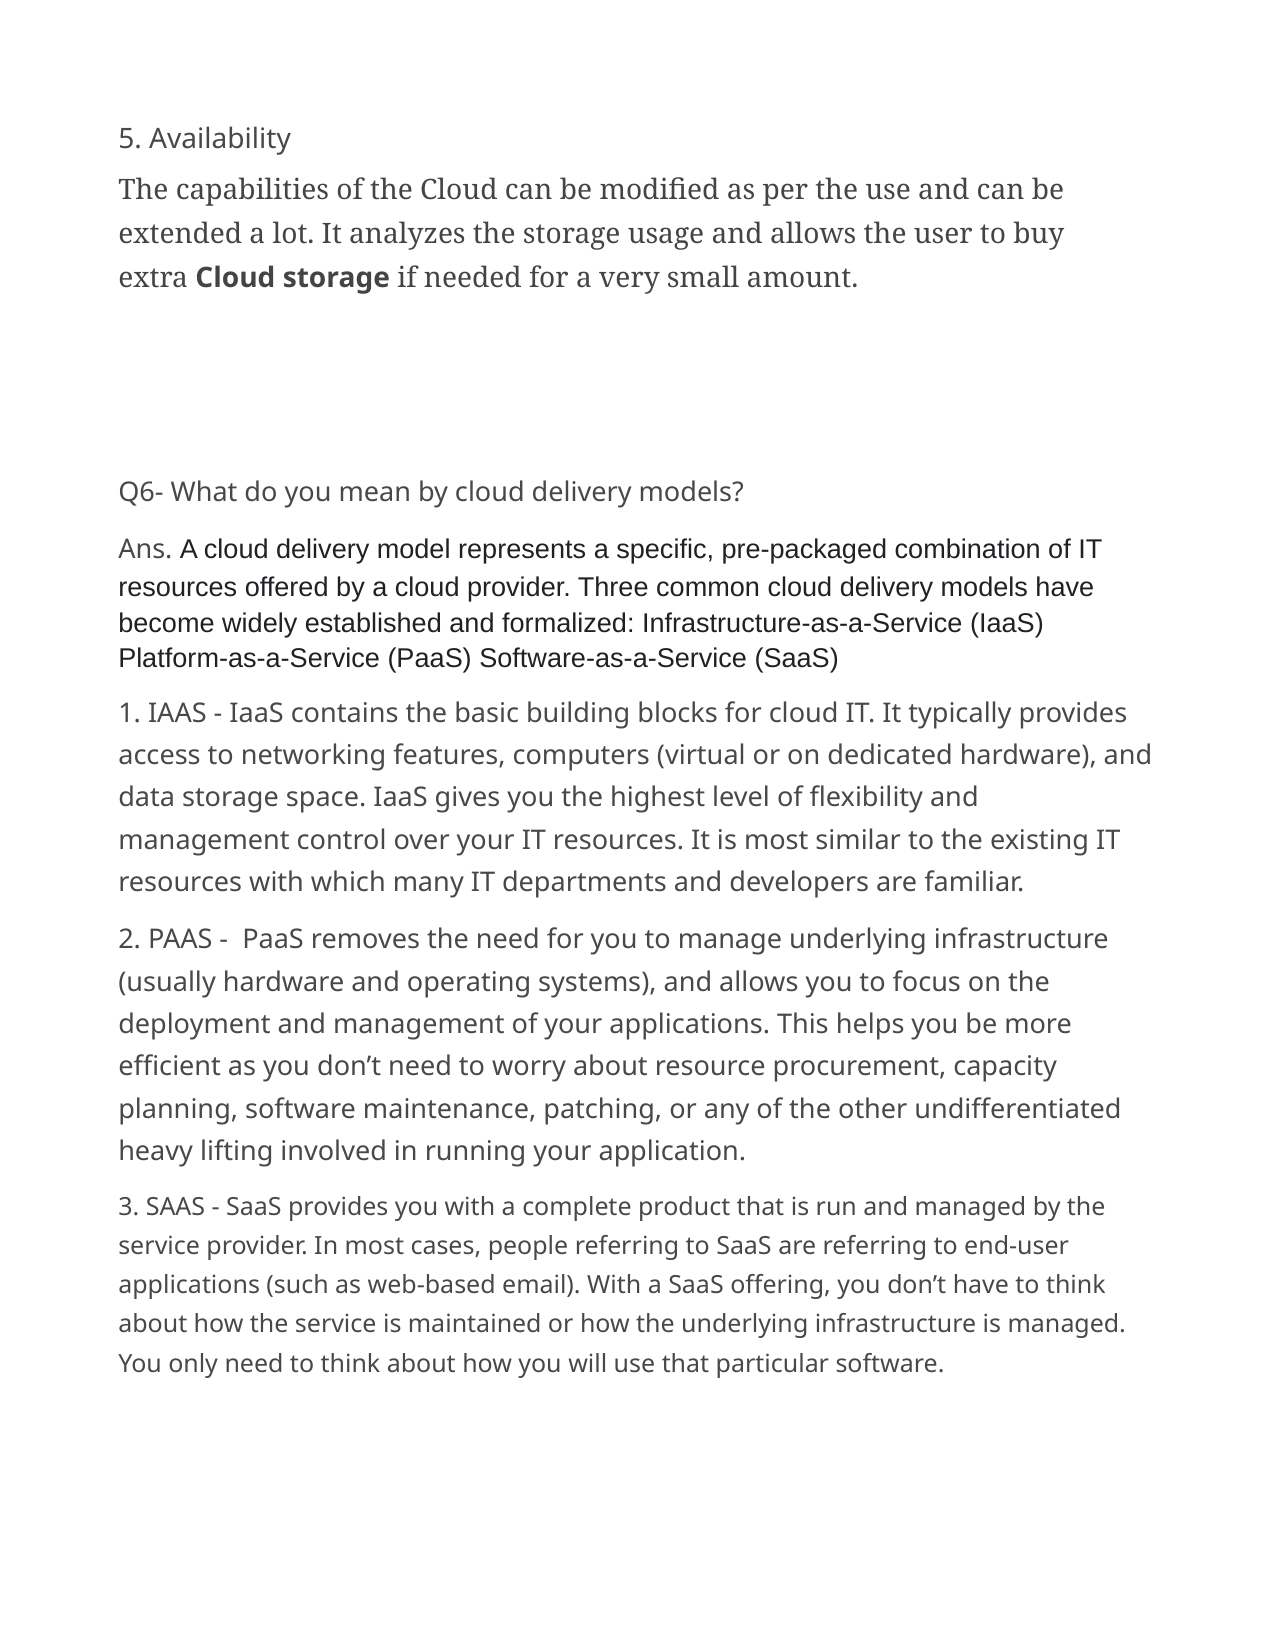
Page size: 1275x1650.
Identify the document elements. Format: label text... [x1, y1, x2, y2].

text The capabilities of the Cloud can be modified as per the use and can be extended a lot. It analyzes the storage usage and allows the user to buy extra Cloud storage if needed for a very small amount. [118, 169, 1157, 295]
text 3. SAAS - SaaS provides you with a complete product that is run and managed by the service provider. In most cases, people referring to SaaS are referring to end-user applications (such as web-based email). With a SaaS offering, you don’t have to think about how the service is maintained or how the underlying infrastructure is managed. You only need to think about how you will use that particular software. [118, 1188, 1157, 1379]
text 1. IAAS - IaaS contains the basic building blocks for cloud IT. It typically provides access to networking features, computers (virtual or on dedicated hardware), and data storage space. IaaS gives you the highest level of flexibility and management control over your IT resources. It is most similar to the existing IT resources with which many IT departments and developers are familiar. [118, 693, 1157, 899]
text Q6- What do you mean by cloud delivery models? [118, 472, 1157, 509]
subtitle 5. Availability [118, 118, 1157, 156]
text Ans. A cloud delivery model represents a specific, pre-packaged combination of IT resources offered by a cloud provider. Three common cloud delivery models have become widely established and formalized: Infrastructure-as-a-Service (IaaS) Platform-as-a-Service (PaaS) Software-as-a-Service (SaaS) [118, 529, 1157, 674]
text 2. PAAS - PaaS removes the need for you to manage underlying infrastructure (usually hardware and operating systems), and allows you to focus on the deployment and management of your applications. This helps you be more efficient as you don’t need to worry about resource procurement, capacity planning, software maintenance, patching, or any of the other undifferentiated heavy lifting involved in running your application. [118, 919, 1157, 1168]
